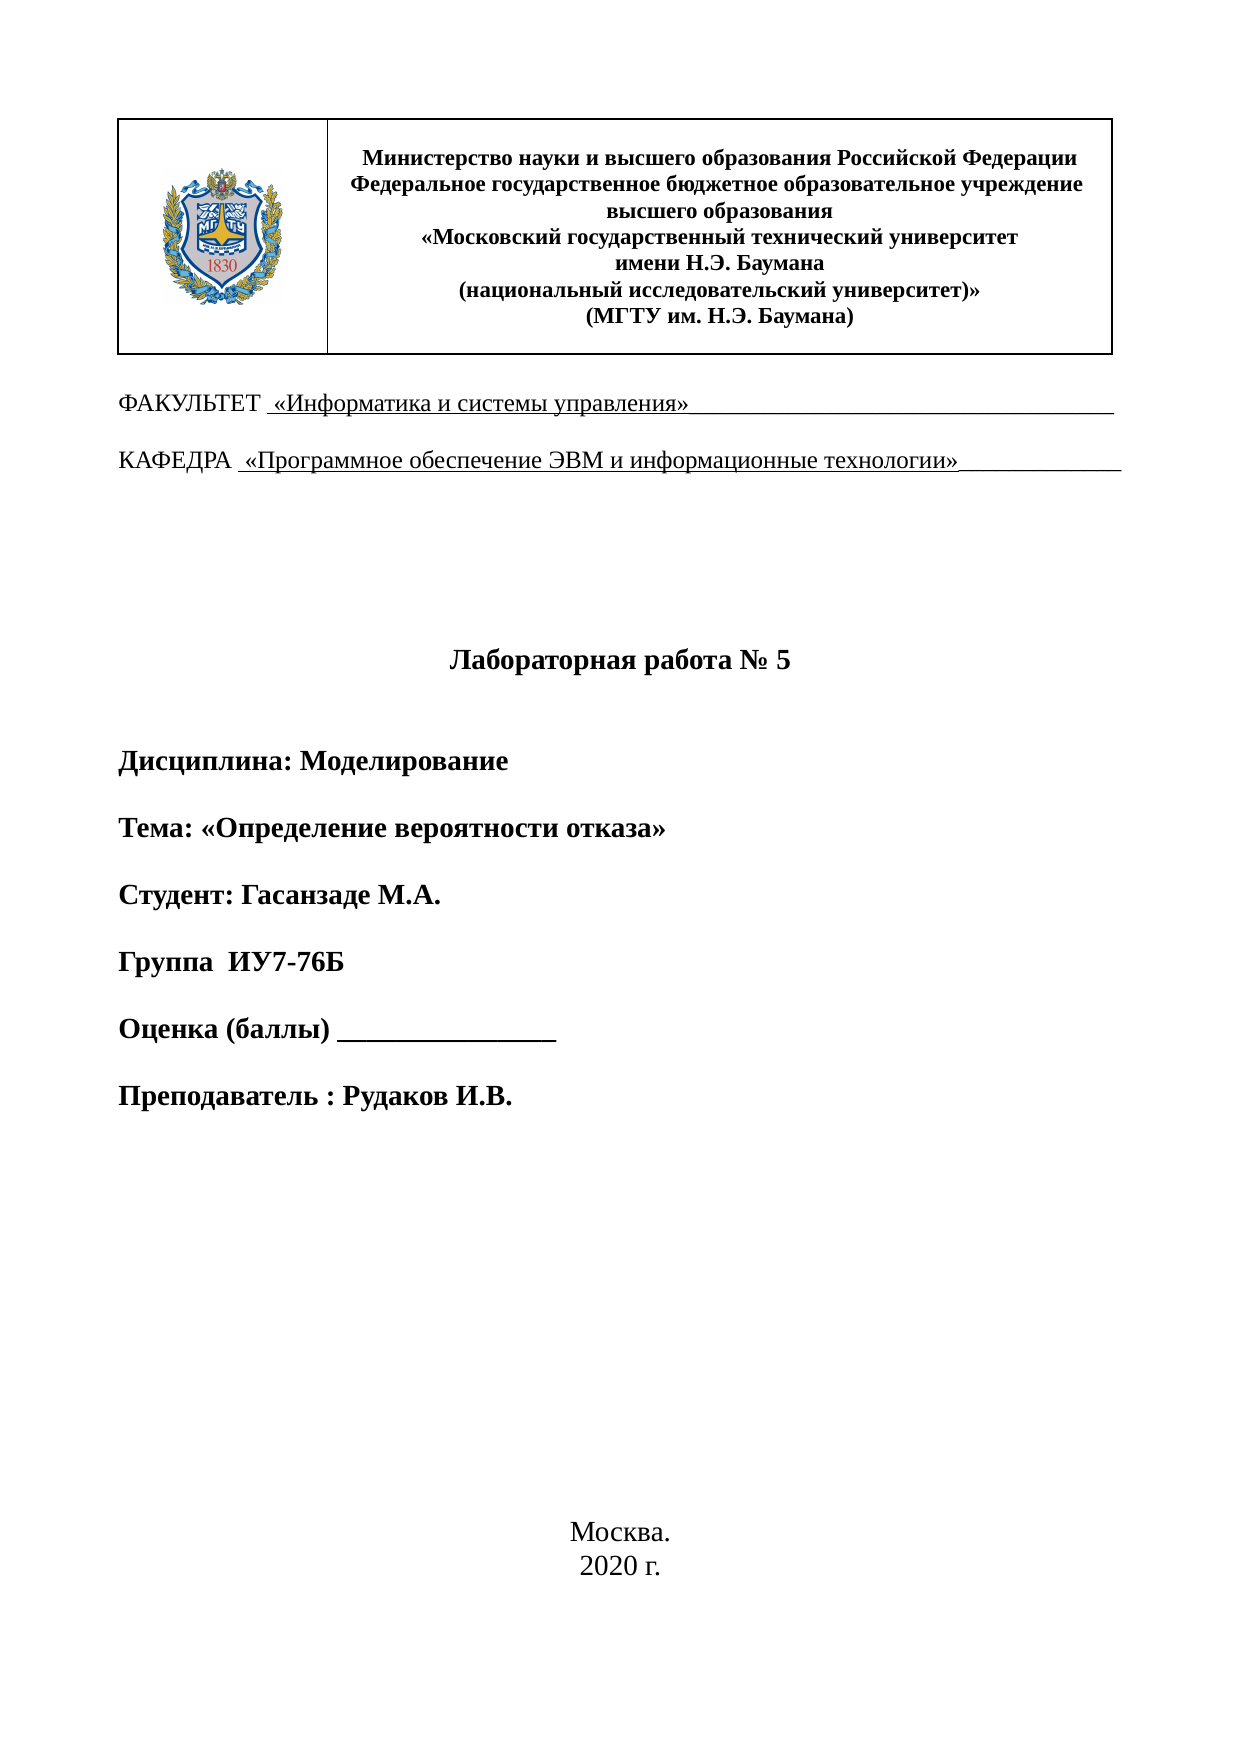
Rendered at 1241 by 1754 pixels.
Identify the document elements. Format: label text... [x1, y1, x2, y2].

table_header [119, 120, 327, 353]
text ФАКУЛЬТЕТ «Информатика и системы управления»__________________________________ [118, 388, 1122, 417]
text Москва. [118, 1514, 1122, 1548]
text Оценка (баллы) _______________ [118, 1011, 1122, 1044]
text Лабораторная работа № 5 [118, 642, 1122, 676]
text Тема: «Определение вероятности отказа» [118, 810, 1122, 843]
table_header Министерство науки и высшего образования Российской Федерации Федеральное государственное бюджетное образовательное учреждение высшего образования «Московский государственный технический университет имени Н.Э. Баумана (национальный исследовательский университет)» (МГТУ им. Н.Э. Баумана) [328, 120, 1111, 353]
text Преподаватель : Рудаков И.В. [118, 1078, 1122, 1112]
text КАФЕДРА «Программное обеспечение ЭВМ и информационные технологии»_____________ [118, 446, 1122, 474]
text Студент: Гасанзаде М.А. [118, 877, 1122, 910]
text Дисциплина: Моделирование [118, 743, 1122, 776]
picture [162, 168, 283, 305]
text 2020 г. [118, 1548, 1122, 1581]
text Группа ИУ7-76Б [118, 944, 1122, 977]
